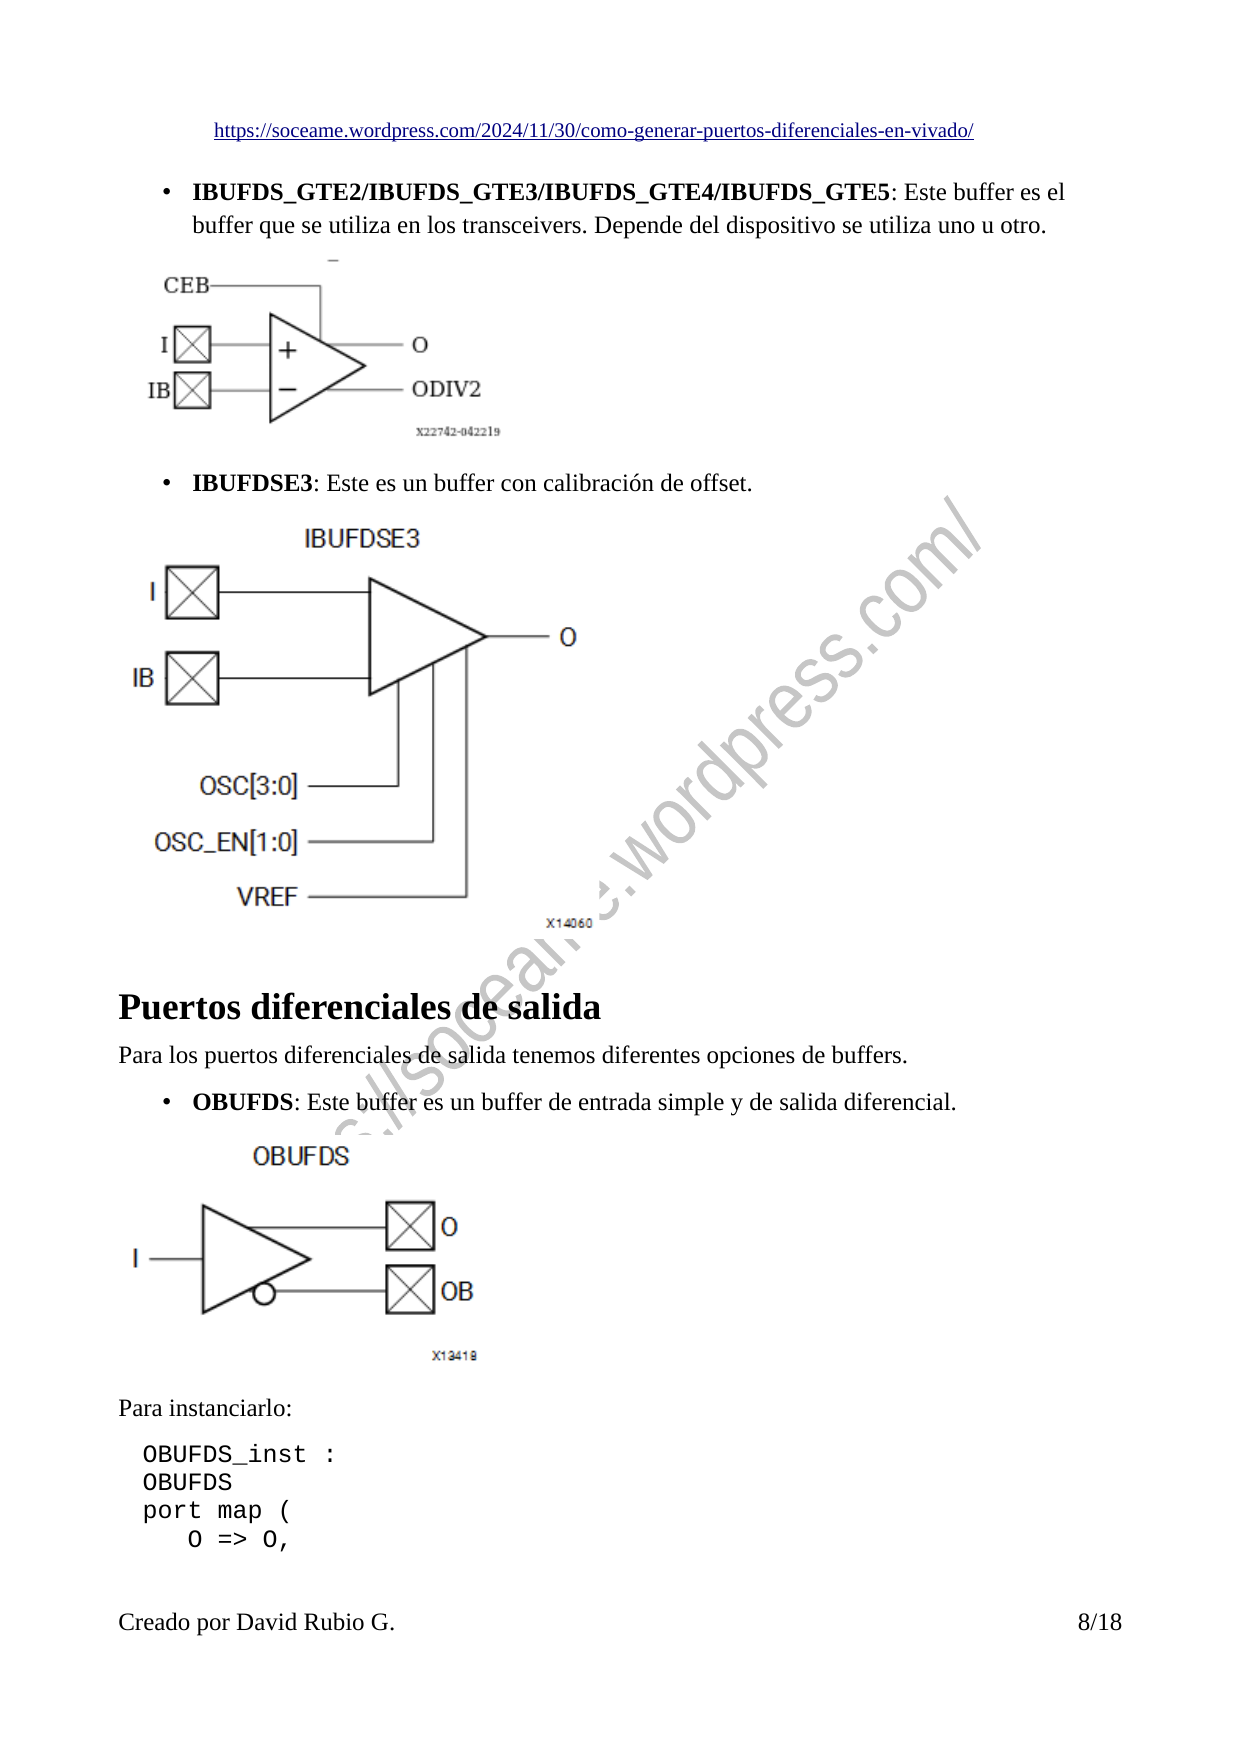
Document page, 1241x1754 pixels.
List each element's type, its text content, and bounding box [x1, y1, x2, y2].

list OBUFDS: Este buffer es un buffer de entrada simple y de salida diferencial. [401, 1087, 1122, 1116]
text Para los puertos diferenciales de salida tenemos diferentes opciones de buffers. [118, 1040, 427, 1068]
table_header OBUFDS_inst : OBUFDS port map ( O => O, [143, 1441, 435, 1554]
text Para los puertos diferenciales de salida tenemos diferentes opciones de buffers. [462, 1040, 1122, 1068]
subtitle Puertos diferenciales de salida [118, 984, 489, 1027]
list IBUFDS_GTE2/IBUFDS_GTE3/IBUFDS_GTE4/IBUFDS_GTE5: Este buffer es el buffer que se utiliza en los transceivers. Depende del dispositivo se utiliza uno u otro. [162, 177, 1122, 239]
list IBUFDSE3: Este es un buffer con calibración de offset. [162, 468, 1122, 497]
table_header [118, 1441, 142, 1554]
list OBUFDS: Este buffer es un buffer de entrada simple y de salida diferencial. [162, 1087, 389, 1116]
subtitle Puertos diferenciales de salida [488, 984, 1122, 1027]
text Para instanciarlo: [118, 1393, 1122, 1422]
picture [118, 515, 600, 939]
picture [118, 1135, 489, 1370]
picture [118, 257, 526, 444]
